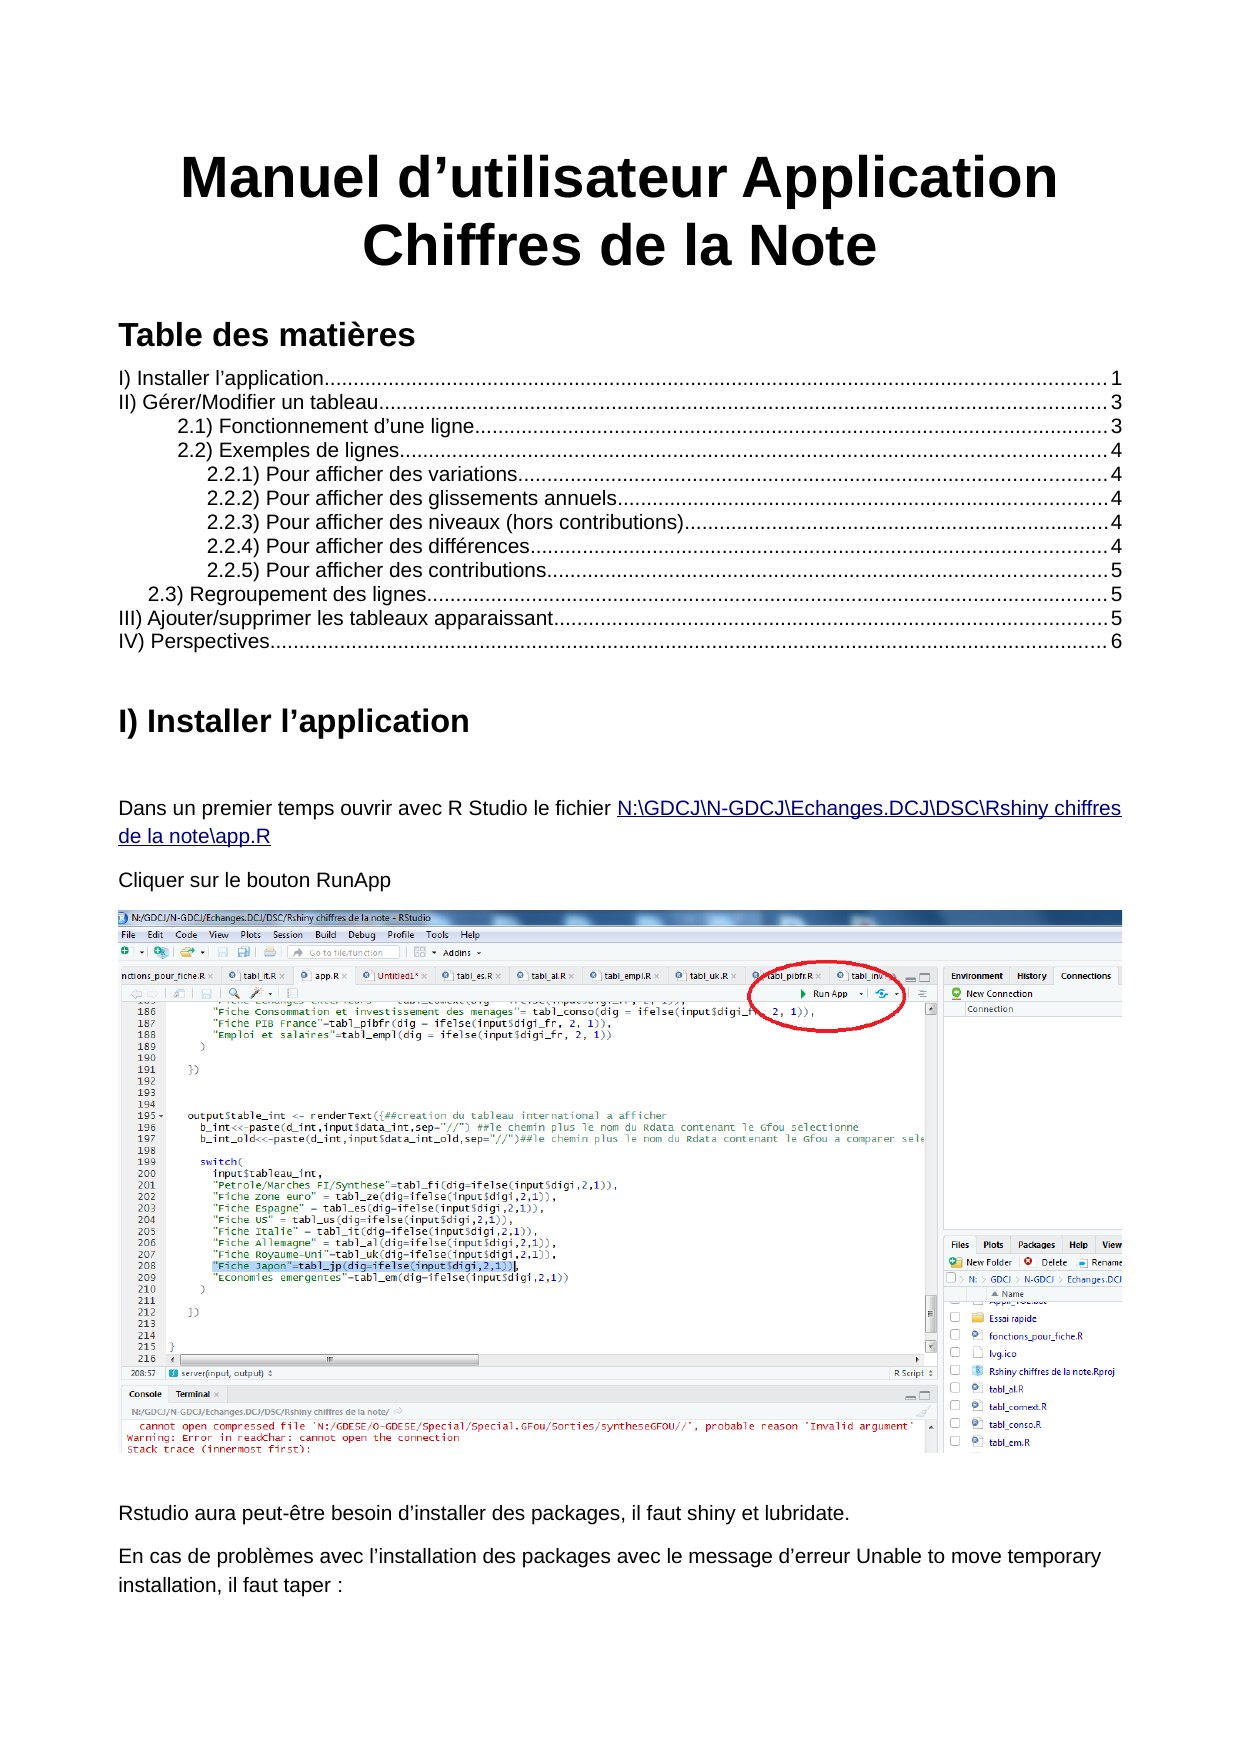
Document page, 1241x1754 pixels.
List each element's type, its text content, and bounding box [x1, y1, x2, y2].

text Cliquer sur le bouton RunApp [118, 867, 1122, 891]
subtitle I) Installer l’application [118, 702, 1122, 739]
text En cas de problèmes avec l’installation des packages avec le message d’erreur Unable to move temporary installation, il faut taper : [118, 1544, 1122, 1597]
text II) Gérer/Modifier un tableau 3 [118, 390, 1122, 414]
text 2.2.5) Pour afficher des contributions 5 [207, 557, 1122, 581]
text III) Ajouter/supprimer les tableaux apparaissant 5 [118, 605, 1122, 629]
text 2.2.1) Pour afficher des variations 4 [207, 462, 1122, 486]
text 2.2.4) Pour afficher des différences 4 [207, 533, 1122, 557]
text Dans un premier temps ouvrir avec R Studio le fichier N:\GDCJ\N-GDCJ\Echanges.DCJ\DSC\Rshiny chiffres de la note\app.R [118, 795, 1122, 848]
subtitle Table des matières [118, 315, 1122, 353]
text 2.1) Fonctionnement d’une ligne 3 [177, 414, 1122, 438]
text 2.2) Exemples de lignes 4 [177, 438, 1122, 462]
text 2.2.3) Pour afficher des niveaux (hors contributions) 4 [207, 509, 1122, 533]
text 2.3) Regroupement des lignes 5 [148, 581, 1122, 605]
text 2.2.2) Pour afficher des glissements annuels 4 [207, 486, 1122, 509]
title Manuel d’utilisateur Application Chiffres de la Note [118, 143, 1122, 277]
text IV) Perspectives 6 [118, 629, 1122, 653]
text Rstudio aura peut-être besoin d’installer des packages, il faut shiny et lubridate. [118, 1501, 1122, 1525]
text I) Installer l’application 1 [118, 366, 1122, 390]
picture [118, 910, 1123, 1453]
